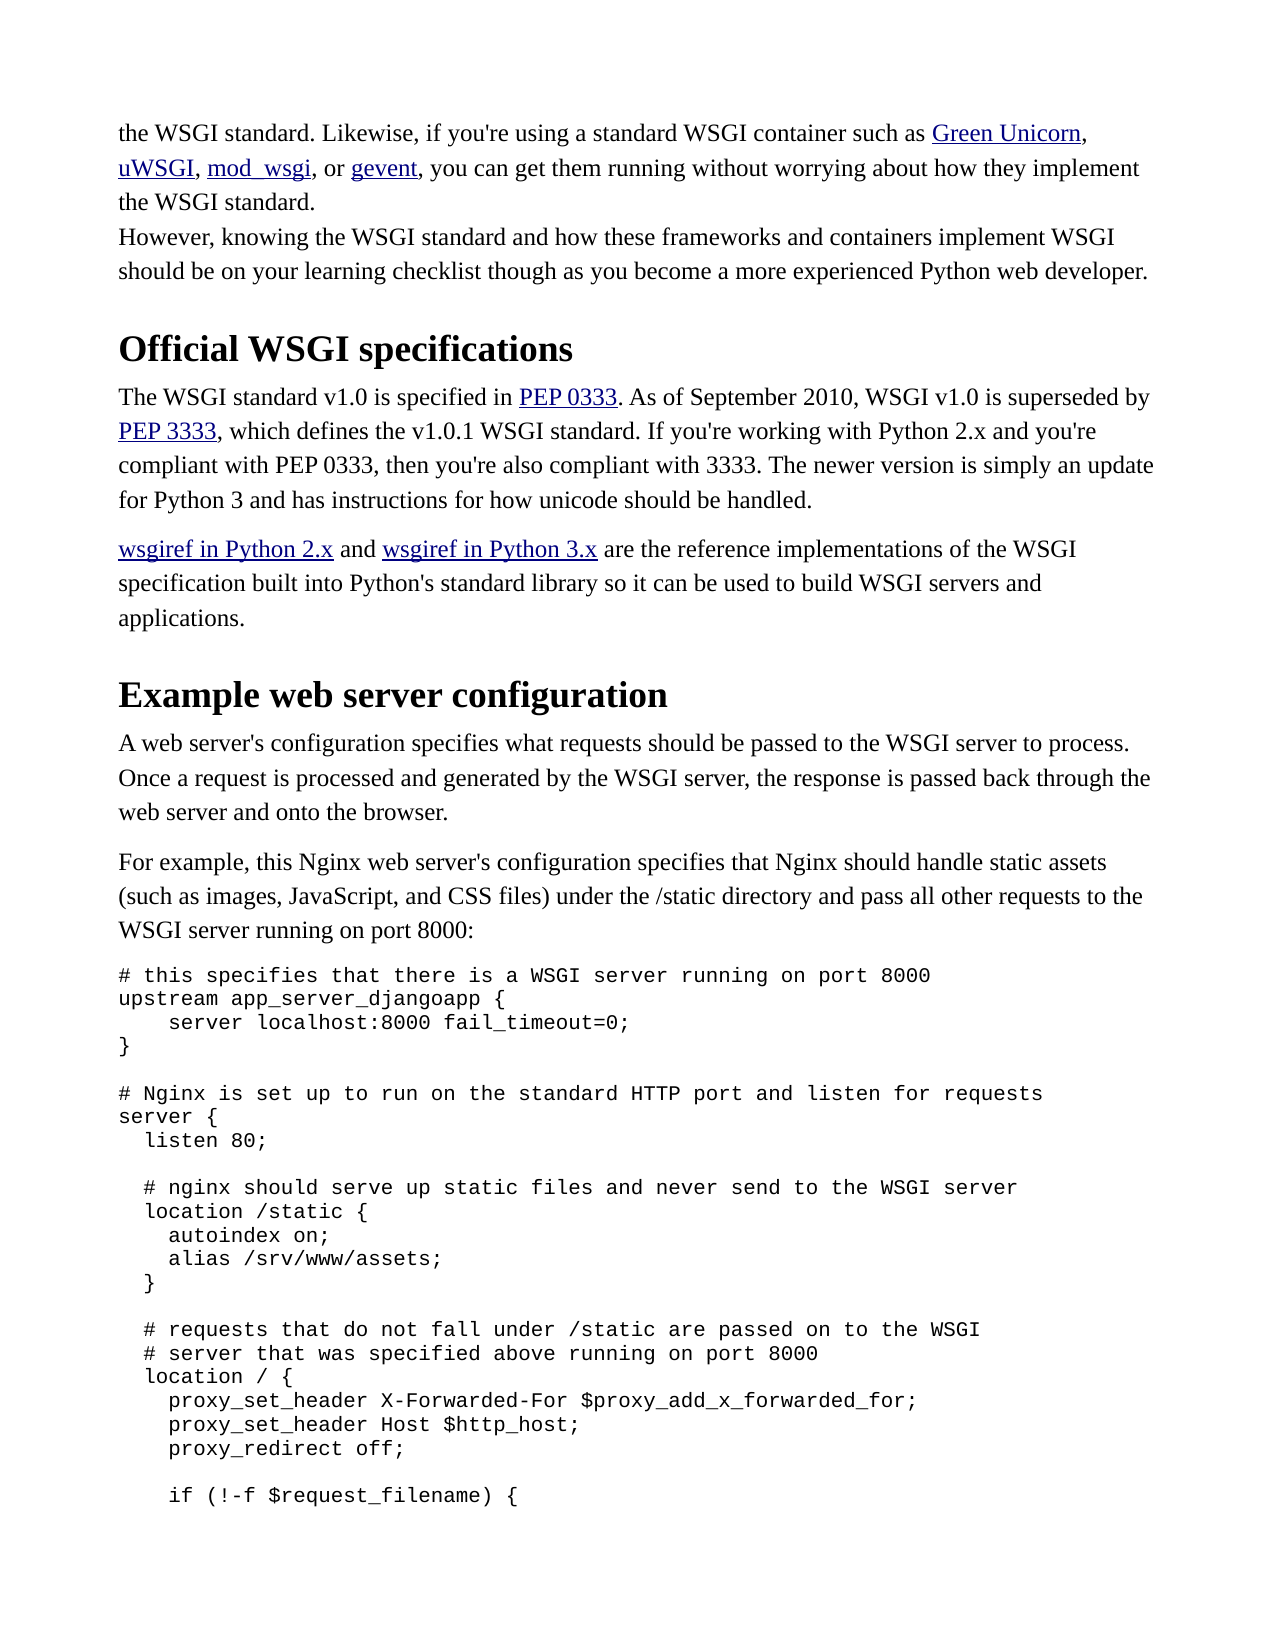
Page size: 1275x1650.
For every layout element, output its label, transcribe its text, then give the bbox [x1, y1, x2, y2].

text proxy_redirect off; [118, 1437, 1157, 1461]
text if (!-f $request_filename) { [118, 1485, 1157, 1508]
text # nginx should serve up static files and never send to the WSGI server [118, 1177, 1157, 1201]
text alias /srv/www/assets; [118, 1248, 1157, 1272]
text autoindex on; [118, 1225, 1157, 1248]
text # Nginx is set up to run on the standard HTTP port and listen for requests [118, 1083, 1157, 1106]
text server localhost:8000 fail_timeout=0; [118, 1012, 1157, 1036]
text location / { [118, 1367, 1157, 1390]
text } [118, 1036, 1157, 1059]
text The WSGI standard v1.0 is specified in PEP 0333. As of September 2010, WSGI v1.0 is superseded by PEP 3333, which defines the v1.0.1 WSGI standard. If you're working with Python 2.x and you're compliant with PEP 0333, then you're also compliant with 3333. The newer version is simply an update for Python 3 and has instructions for how unicode should be handled. [118, 382, 1157, 514]
text server { [118, 1106, 1157, 1130]
text listen 80; [118, 1130, 1157, 1154]
text A web server's configuration specifies what requests should be passed to the WSGI server to process. Once a request is processed and generated by the WSGI server, the response is passed back through the web server and onto the browser. [118, 728, 1157, 826]
text # requests that do not fall under /static are passed on to the WSGI [118, 1319, 1157, 1343]
text # server that was specified above running on port 8000 [118, 1343, 1157, 1367]
subtitle Official WSGI specifications [118, 326, 1157, 369]
text However, knowing the WSGI standard and how these frameworks and containers implement WSGI should be on your learning checklist though as you become a more experienced Python web developer. [118, 222, 1157, 285]
text # this specifies that there is a WSGI server running on port 8000 [118, 964, 1157, 988]
subtitle Example web server configuration [118, 673, 1157, 716]
text wsgiref in Python 2.x and wsgiref in Python 3.x are the reference implementations of the WSGI specification built into Python's standard library so it can be used to build WSGI servers and applications. [118, 534, 1157, 632]
text For example, this Nginx web server's configuration specifies that Nginx should handle static assets (such as images, JavaScript, and CSS files) under the /static directory and pass all other requests to the WSGI server running on port 8000: [118, 847, 1157, 944]
text proxy_set_header Host $http_host; [118, 1414, 1157, 1437]
text } [118, 1272, 1157, 1296]
text upstream app_server_djangoapp { [118, 988, 1157, 1012]
text the WSGI standard. Likewise, if you're using a standard WSGI container such as Green Unicorn, uWSGI, mod_wsgi, or gevent, you can get them running without worrying about how they implement the WSGI standard. [118, 118, 1157, 216]
text proxy_set_header X-Forwarded-For $proxy_add_x_forwarded_for; [118, 1390, 1157, 1414]
text location /static { [118, 1201, 1157, 1225]
